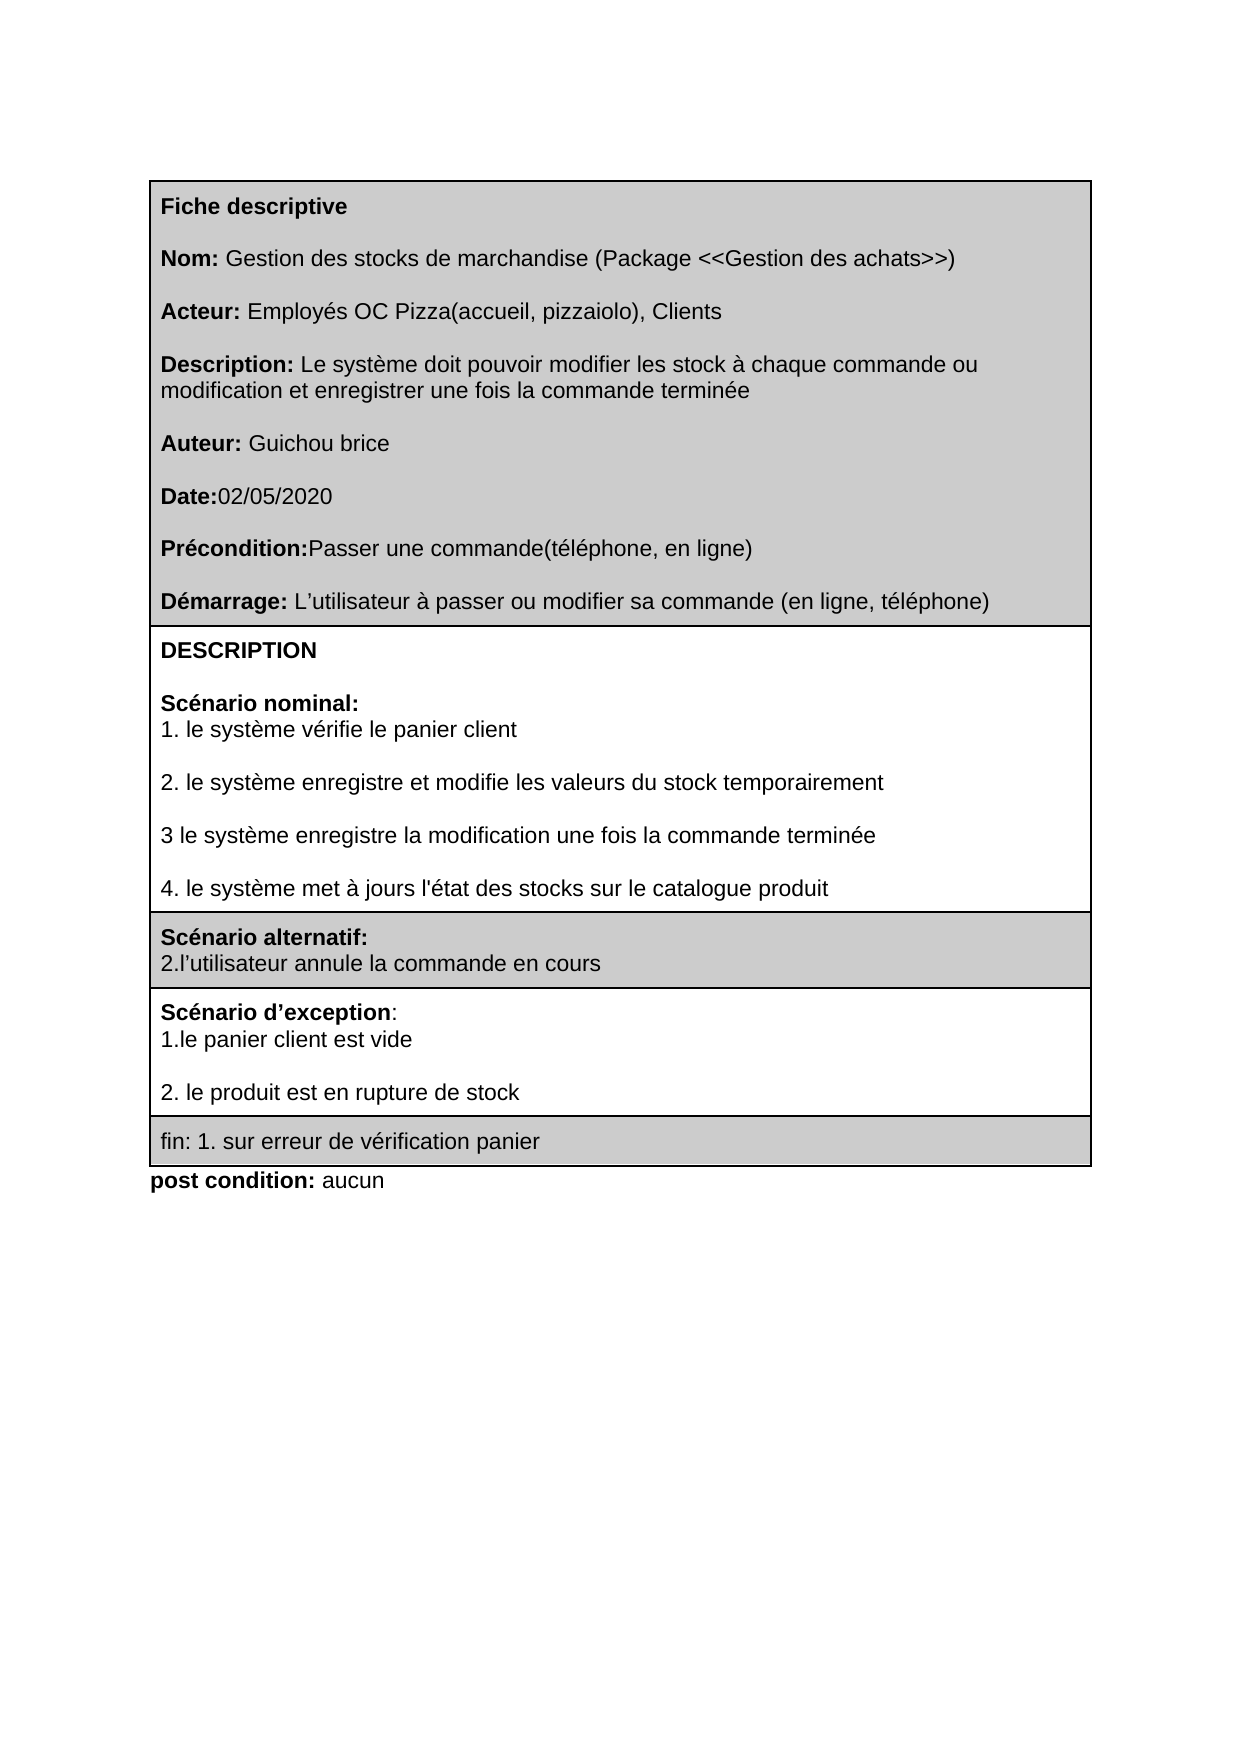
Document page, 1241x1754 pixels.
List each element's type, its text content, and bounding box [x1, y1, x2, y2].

table_cell fin: 1. sur erreur de vérification panier [151, 1117, 1090, 1164]
table_header Fiche descriptive Nom: Gestion des stocks de marchandise (Package <<Gestion des achats>>) Acteur: Employés OC Pizza(accueil, pizzaiolo), Clients Description: Le système doit pouvoir modifier les stock à chaque commande ou modification et enregistrer une fois la commande terminée Auteur: Guichou brice Date:02/05/2020 Précondition:Passer une commande(téléphone, en ligne) Démarrage: L’utilisateur à passer ou modifier sa commande (en ligne, téléphone) [151, 182, 1090, 625]
table_cell Scénario d’exception: 1.le panier client est vide 2. le produit est en rupture de stock [151, 989, 1090, 1115]
table_cell Scénario alternatif: 2.l’utilisateur annule la commande en cours [151, 913, 1090, 987]
text post condition: aucun [150, 1167, 1090, 1193]
table_cell DESCRIPTION Scénario nominal: 1. le système vérifie le panier client 2. le système enregistre et modifie les valeurs du stock temporairement 3 le système enregistre la modification une fois la commande terminée 4. le système met à jours l'état des stocks sur le catalogue produit [151, 627, 1090, 911]
